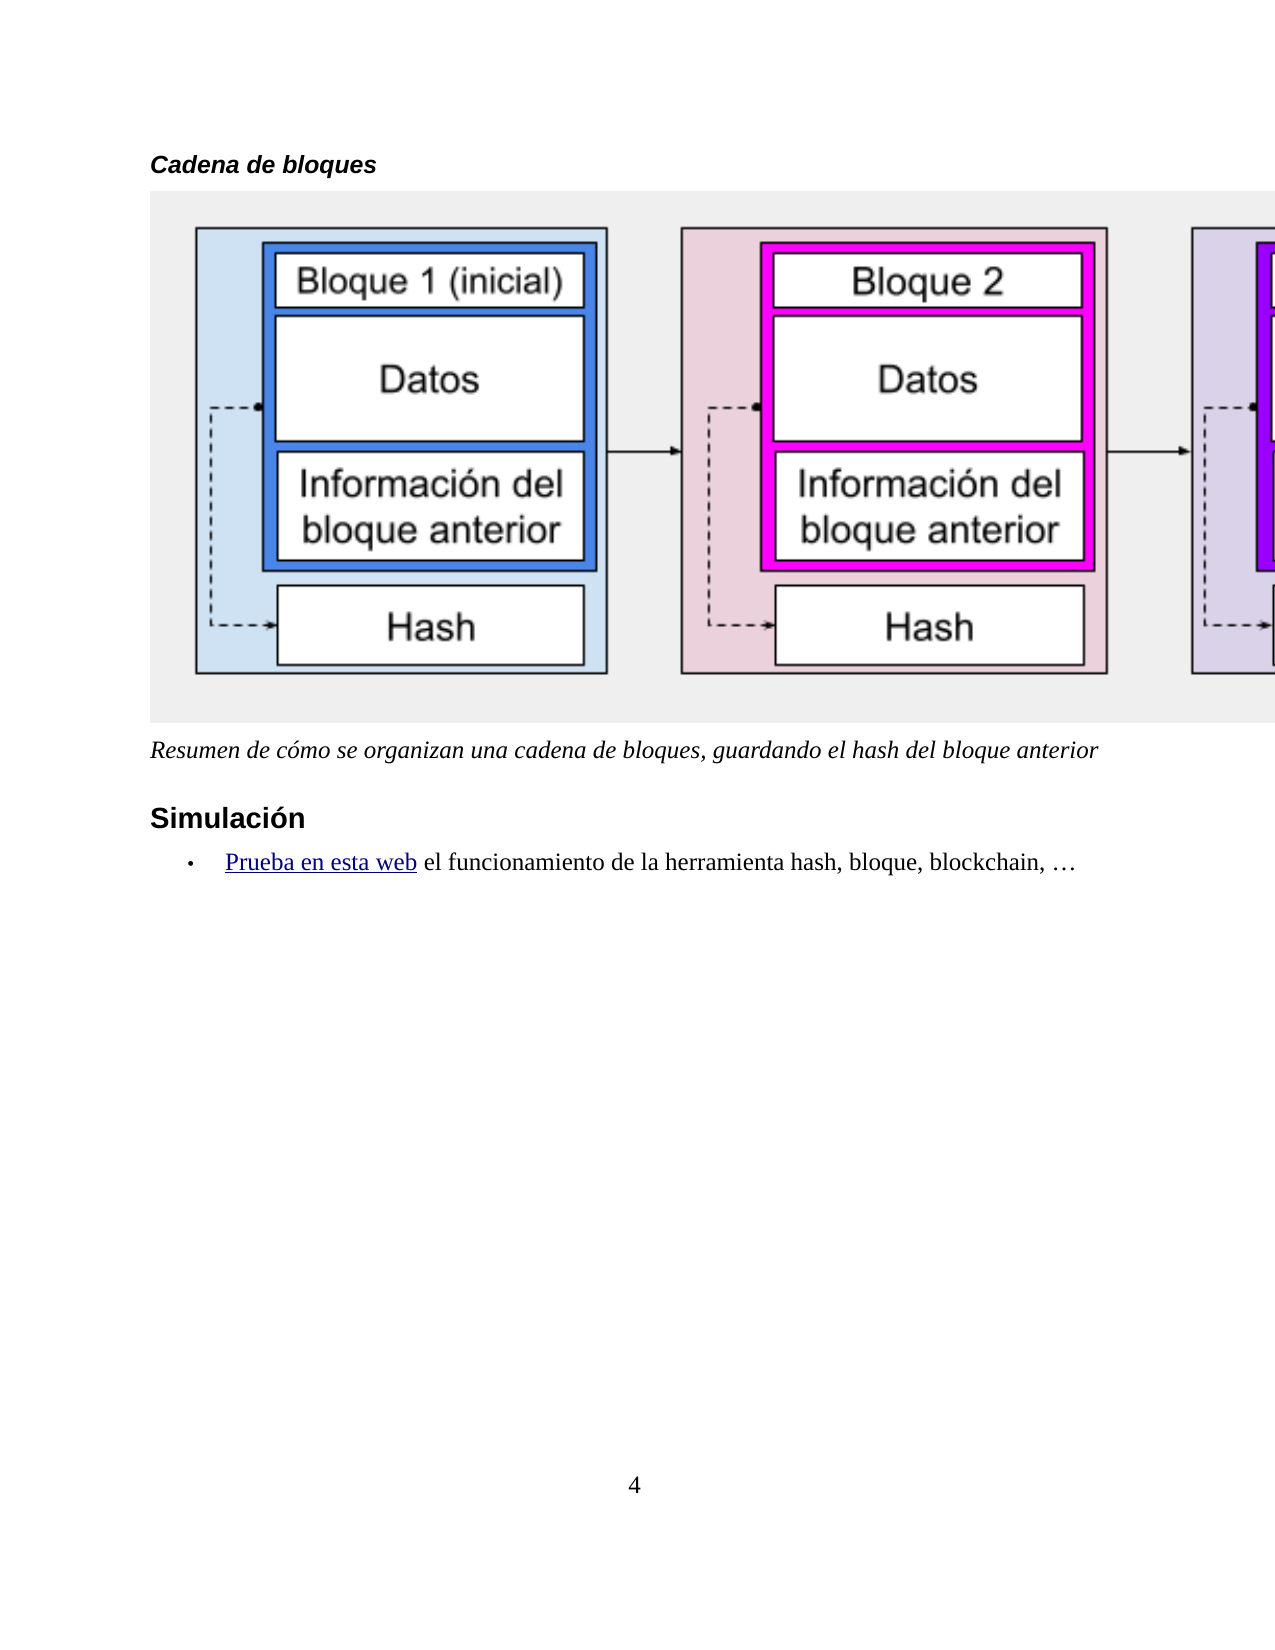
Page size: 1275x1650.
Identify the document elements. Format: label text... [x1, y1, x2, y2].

text Resumen de cómo se organizan una cadena de bloques, guardando el hash del bloque anterior [150, 735, 1125, 763]
list Prueba en esta web el funcionamiento de la herramienta hash, bloque, blockchain, … [187, 847, 1125, 876]
subtitle Simulación [150, 801, 1125, 834]
subtitle Cadena de bloques [150, 150, 1125, 178]
picture [150, 191, 1275, 723]
